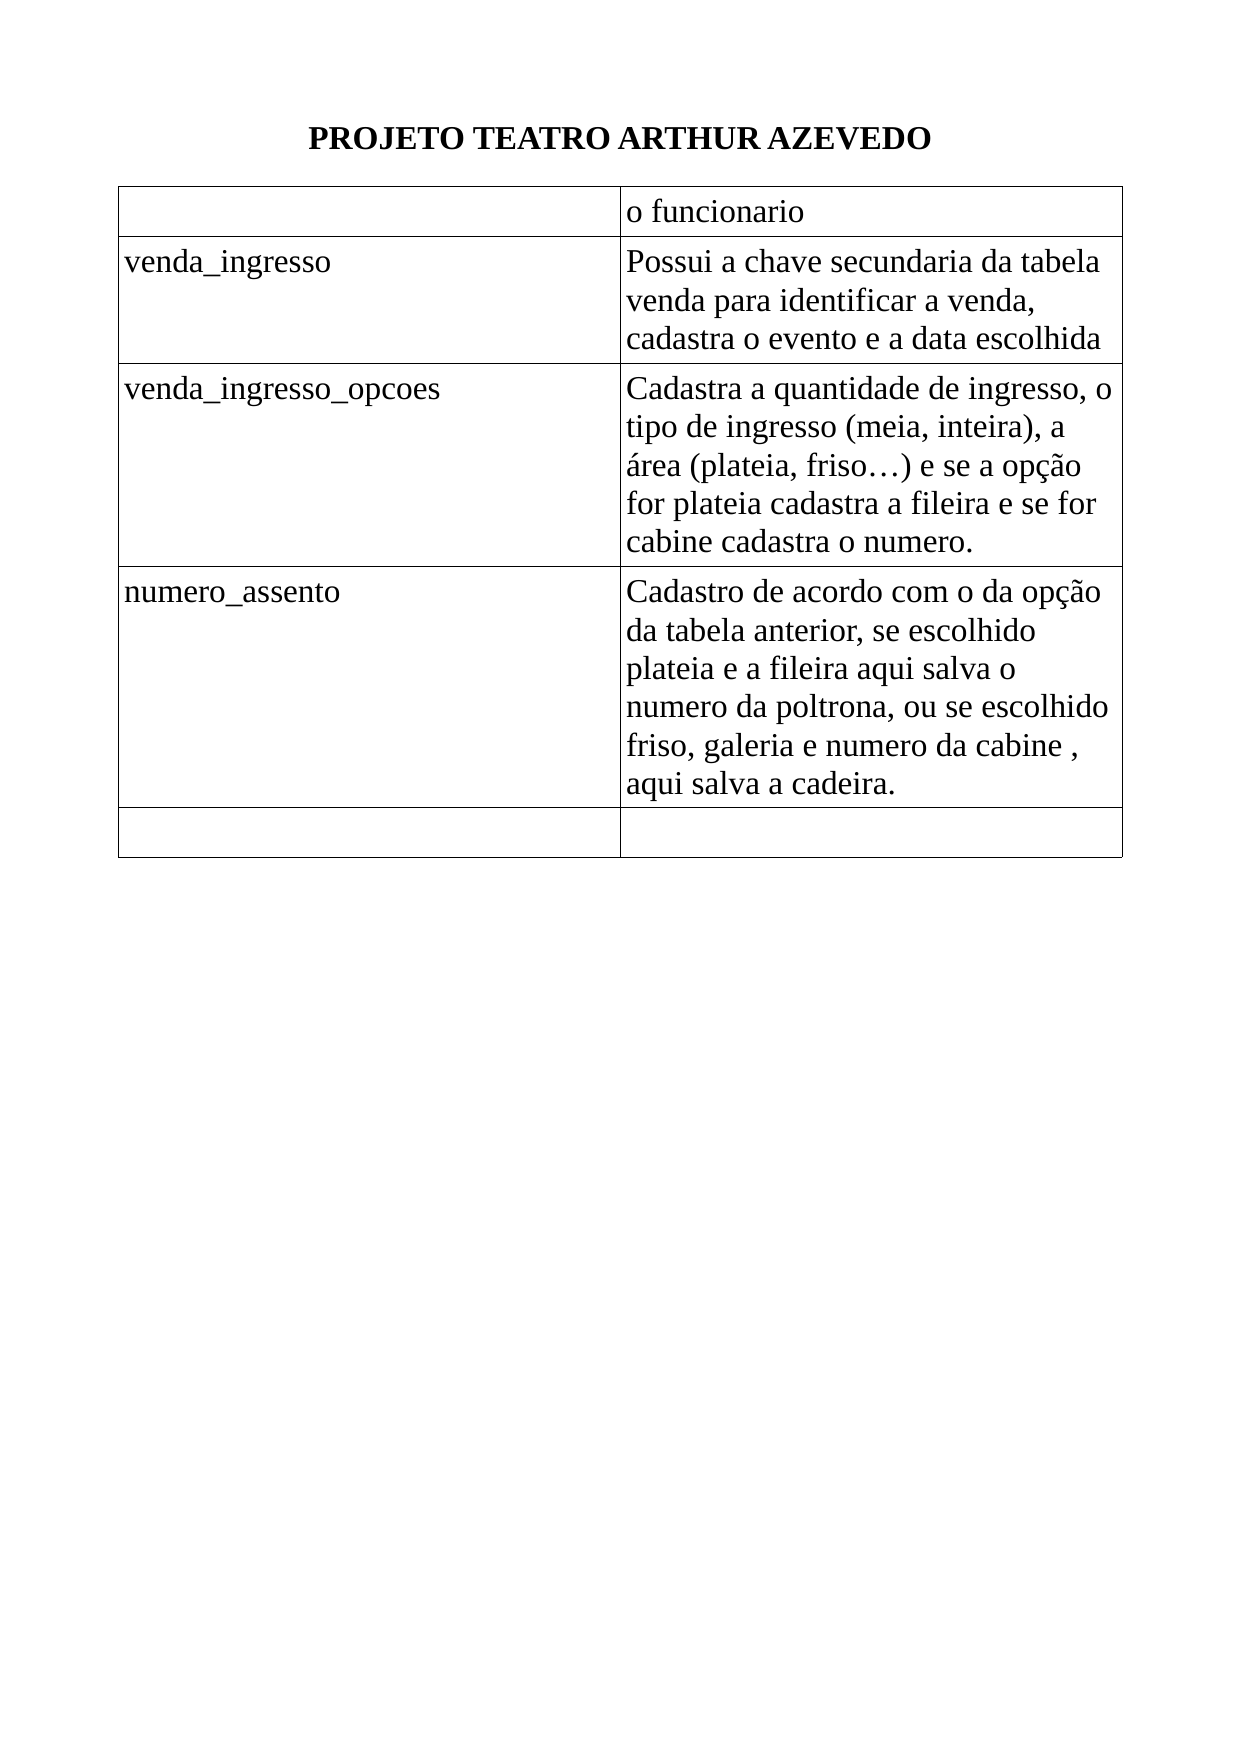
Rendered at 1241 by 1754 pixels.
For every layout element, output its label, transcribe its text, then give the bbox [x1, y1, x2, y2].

table_cell Cadastra a quantidade de ingresso, o tipo de ingresso (meia, inteira), a área (plateia, friso…) e se a opção for plateia cadastra a fileira e se for cabine cadastra o numero. [621, 364, 1122, 566]
table_cell venda_ingresso_opcoes [119, 364, 620, 566]
table_cell [621, 808, 1122, 857]
table_cell [119, 808, 620, 857]
table_cell numero_assento [119, 567, 620, 807]
table_cell Possui a chave secundaria da tabela venda para identificar a venda, cadastra o evento e a data escolhida [621, 237, 1122, 362]
table_cell o funcionario [621, 187, 1122, 236]
table_cell venda_ingresso [119, 237, 620, 362]
table_cell [119, 187, 620, 236]
table_cell Cadastro de acordo com o da opção da tabela anterior, se escolhido plateia e a fileira aqui salva o numero da poltrona, ou se escolhido friso, galeria e numero da cabine , aqui salva a cadeira. [621, 567, 1122, 807]
